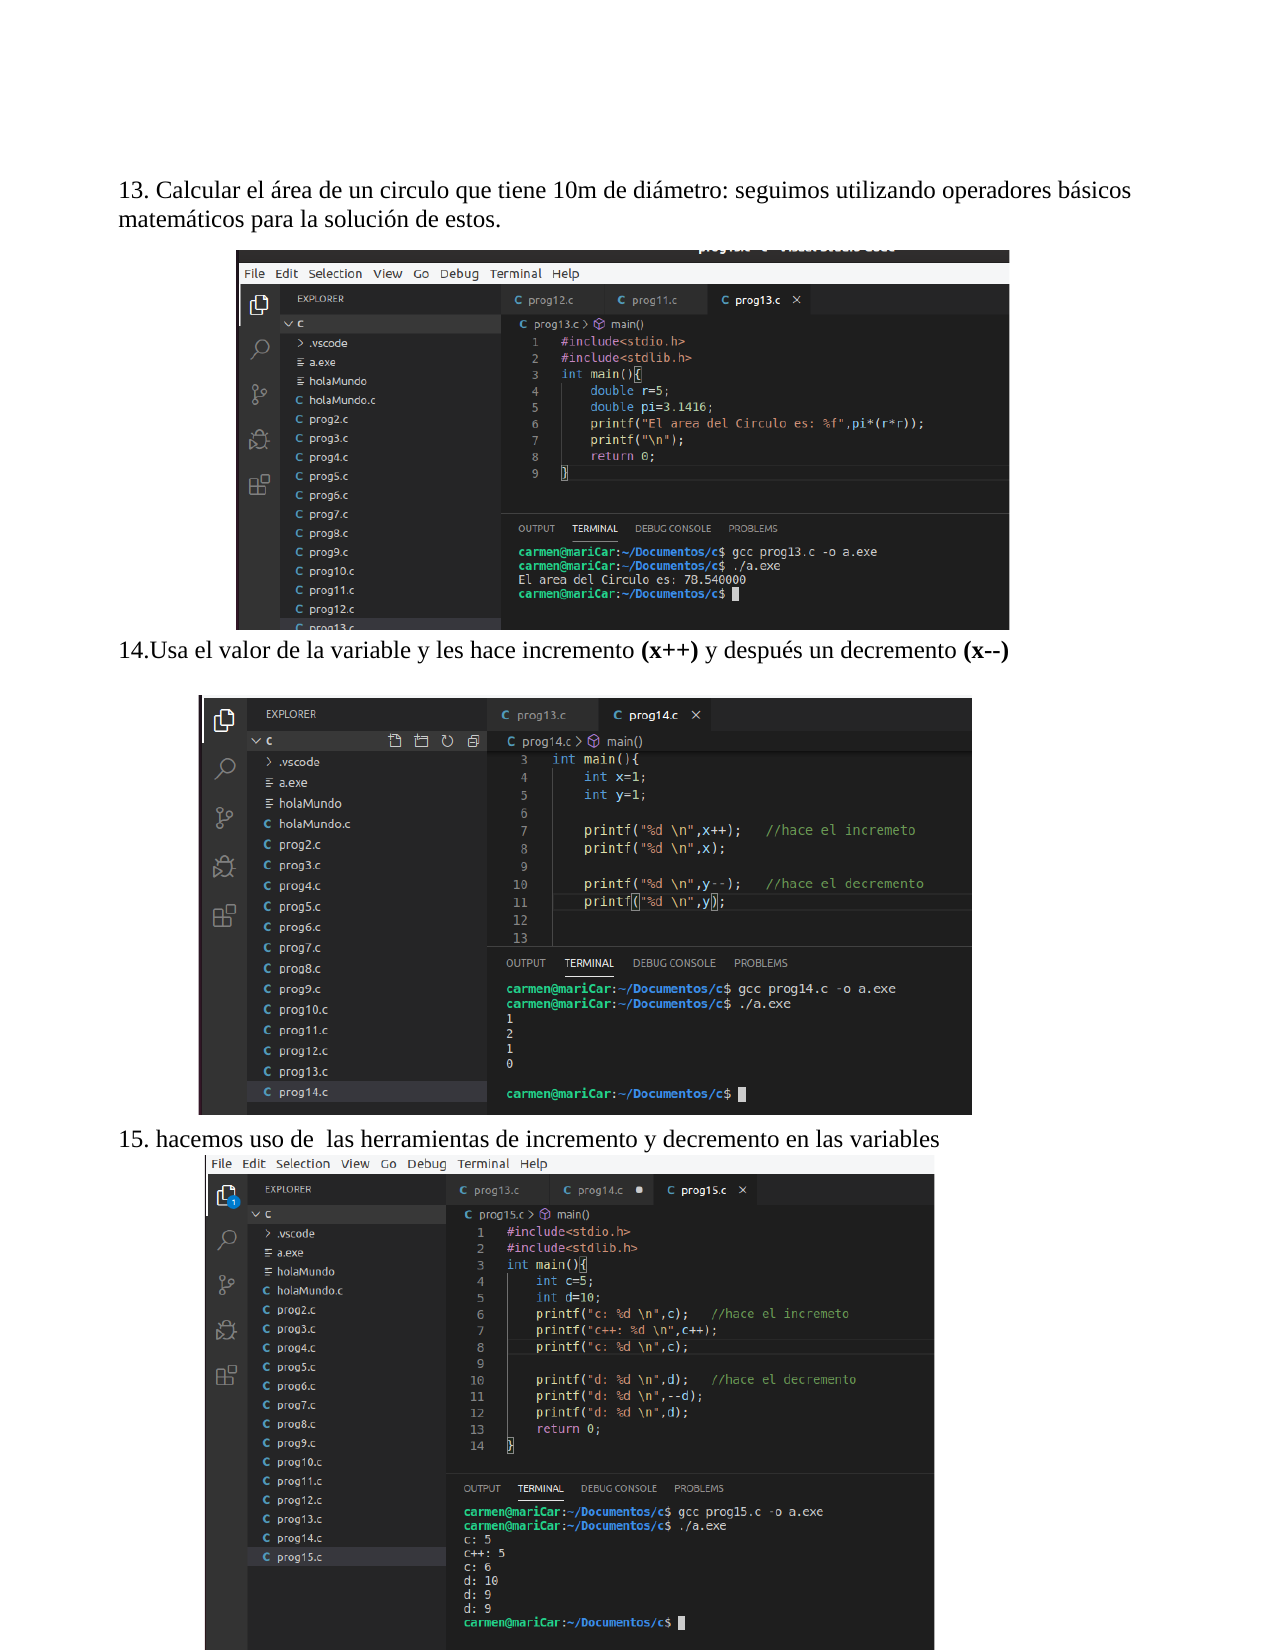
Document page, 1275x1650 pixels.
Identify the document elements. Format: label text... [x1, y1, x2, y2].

text 13. Calcular el área de un circulo que tiene 10m de diámetro: seguimos utilizando operadores básicos matemáticos para la solución de estos. [118, 176, 1157, 233]
picture [236, 250, 1010, 630]
picture [204, 1155, 935, 1650]
picture [198, 695, 972, 1115]
text 14.Usa el valor de la variable y les hace incremento (x++) y después un decremento (x--) [118, 636, 1157, 664]
text 15. hacemos uso de las herramientas de incremento y decremento en las variables [118, 1124, 1157, 1153]
